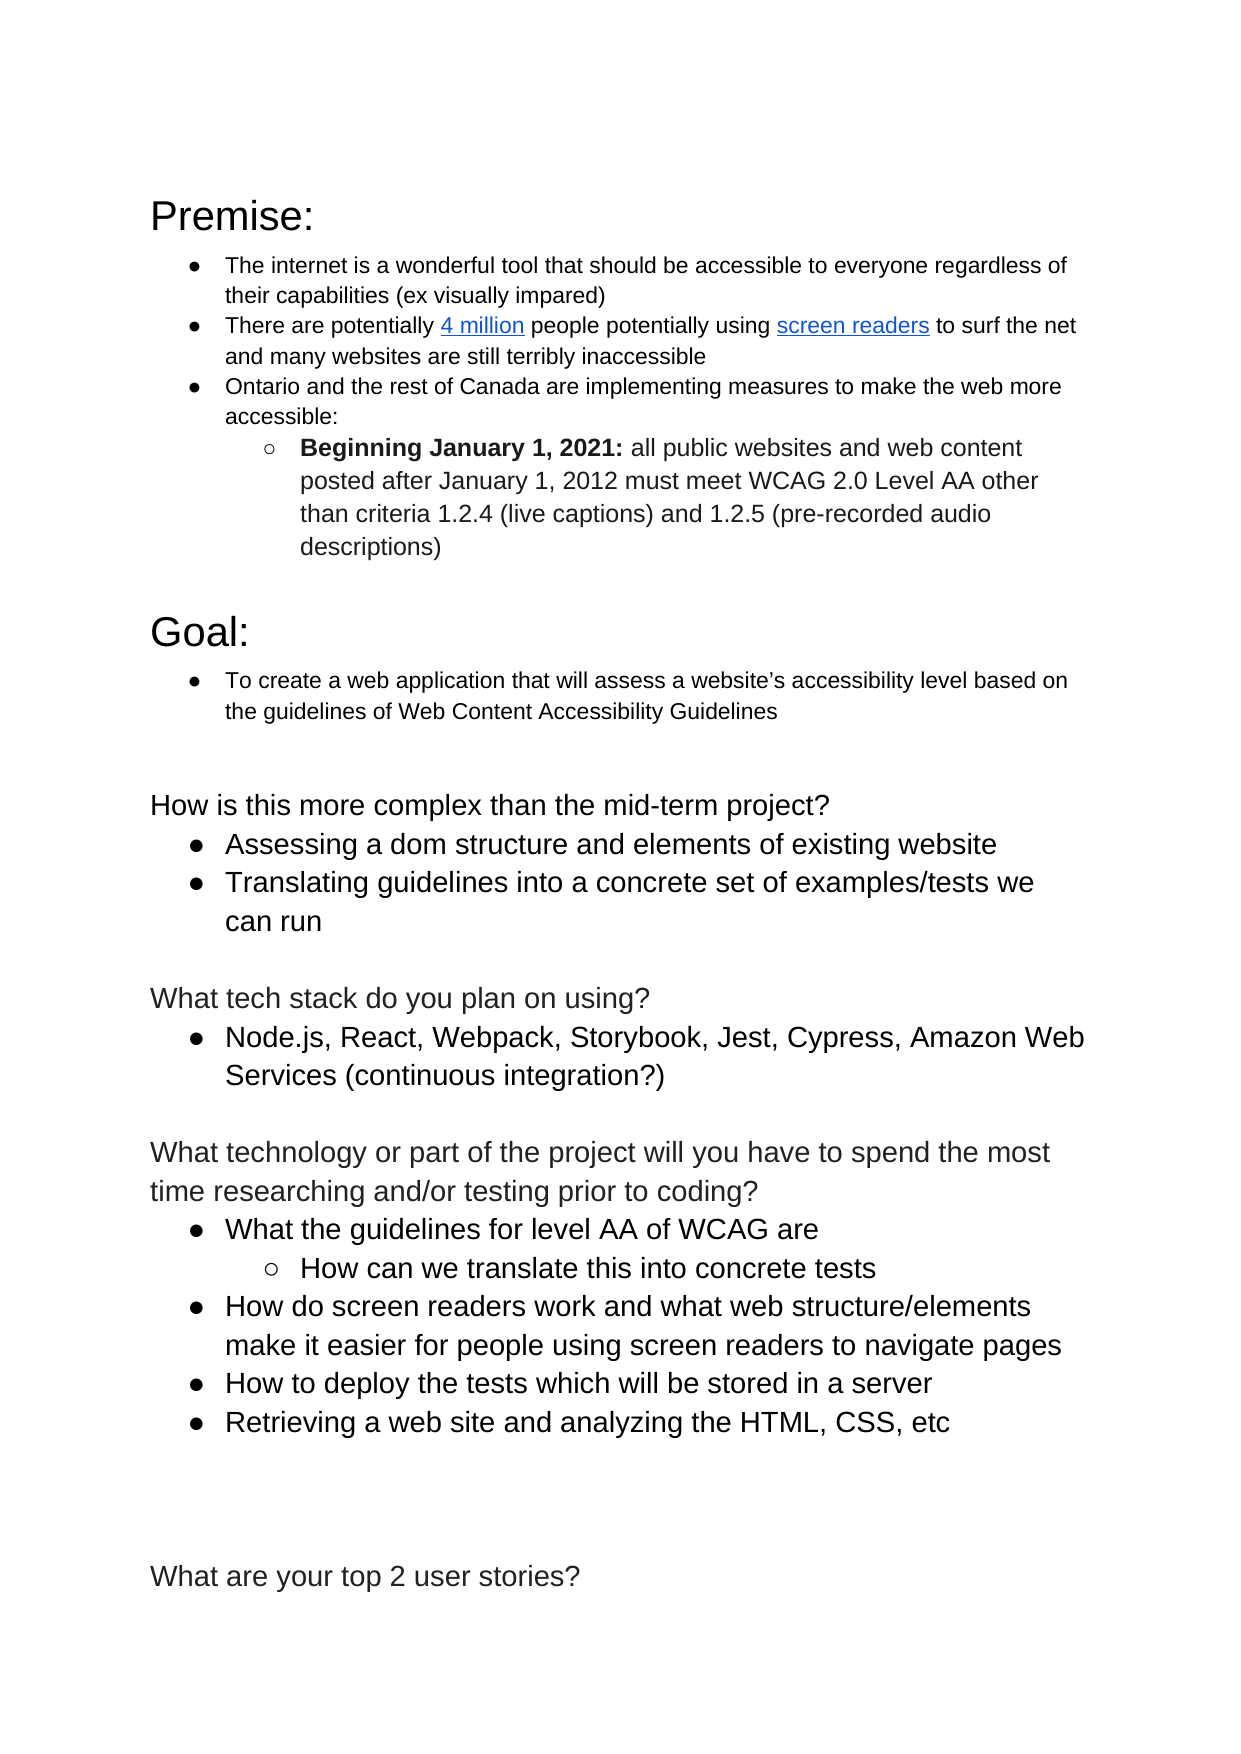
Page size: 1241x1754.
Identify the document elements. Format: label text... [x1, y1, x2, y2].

list Node.js, React, Webpack, Storybook, Jest, Cypress, Amazon Web Services (continuous integration?) [187, 1019, 1090, 1092]
list How to deploy the tests which will be stored in a server [187, 1366, 1090, 1400]
list The internet is a wonderful tool that should be accessible to everyone regardless of their capabilities (ex visually impared) [187, 252, 1090, 309]
text What technology or part of the project will you have to spend the most time researching and/or testing prior to coding? [150, 1135, 1090, 1207]
list What the guidelines for level AA of WCAG are [187, 1212, 1090, 1246]
list Ontario and the rest of Canada are implementing measures to make the web more accessible: [187, 373, 1090, 429]
text What are your top 2 user stories? [150, 1559, 1090, 1593]
list There are potentially 4 million people potentially using screen readers to surf the net and many websites are still terribly inaccessible [187, 312, 1090, 369]
text What tech stack do you plan on using? [150, 981, 1090, 1014]
text How is this more complex than the mid-term project? [150, 788, 1090, 822]
subtitle Goal: [150, 607, 1090, 655]
list Assessing a dom structure and elements of existing website [187, 827, 1090, 860]
list Translating guidelines into a concrete set of examples/tests we can run [187, 865, 1090, 937]
list To create a web application that will assess a website’s accessibility level based on the guidelines of Web Content Accessibility Guidelines [187, 667, 1090, 724]
list Beginning January 1, 2021: all public websites and web content posted after January 1, 2012 must meet WCAG 2.0 Level AA other than criteria 1.2.4 (live captions) and 1.2.5 (pre-recorded audio descriptions) [262, 433, 1090, 561]
subtitle Premise: [150, 192, 1090, 239]
list How do screen readers work and what web structure/elements make it easier for people using screen readers to navigate pages [187, 1289, 1090, 1361]
list How can we translate this into concrete tests [262, 1251, 1090, 1284]
list Retrieving a web site and analyzing the HTML, CSS, etc [187, 1405, 1090, 1438]
